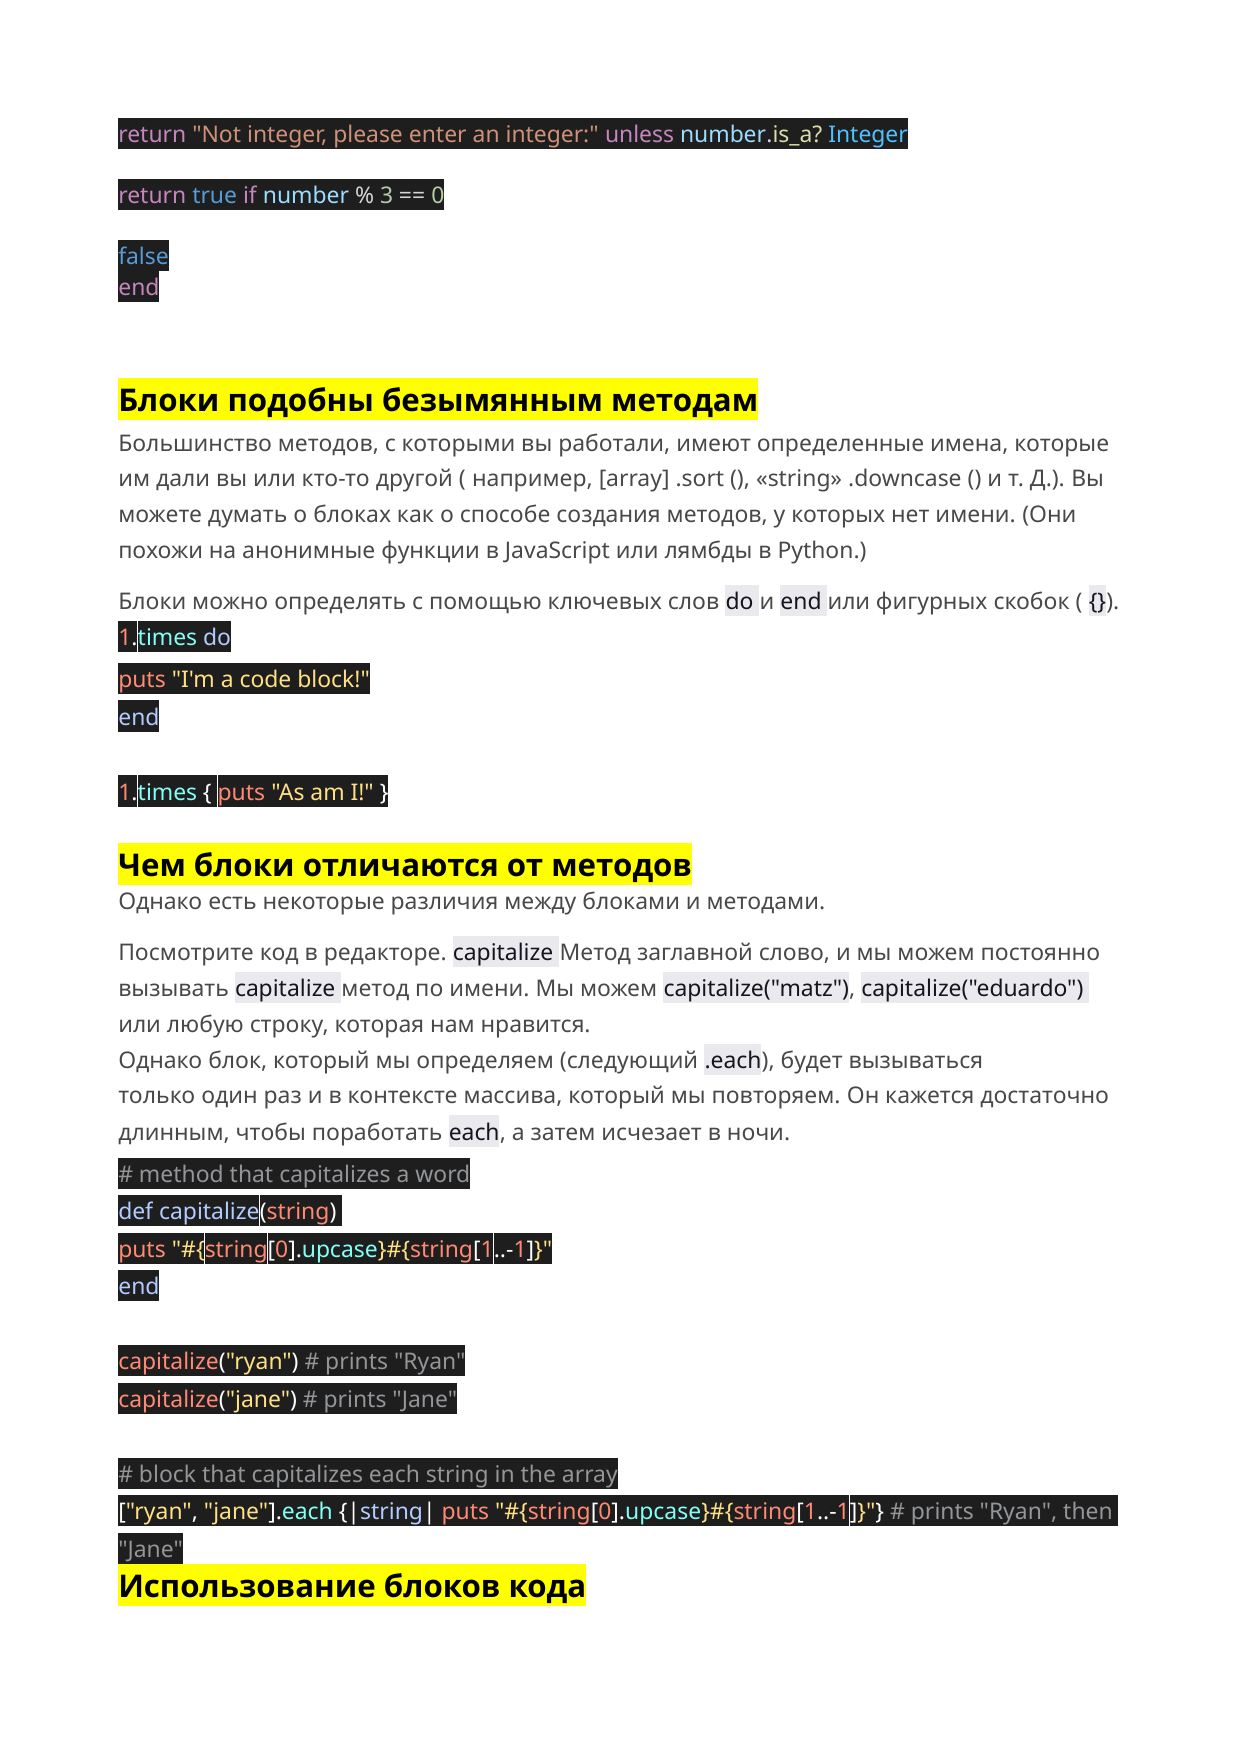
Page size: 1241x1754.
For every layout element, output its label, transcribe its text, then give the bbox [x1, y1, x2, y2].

text # block that capitalizes each string in the array [118, 1451, 1122, 1489]
text 1.times { puts "As am I!" } [118, 769, 1122, 807]
text Блоки можно определять с помощью ключевых слов do и end или фигурных скобок ( {}). [118, 585, 1122, 616]
text end [118, 694, 1122, 732]
text Чем блоки отличаются от методов [118, 843, 1122, 885]
text false [118, 240, 1122, 271]
text capitalize("jane") # prints "Jane" [118, 1376, 1122, 1414]
text ["ryan", "jane"].each {|string| puts "#{string[0].upcase}#{string[1..-1]}"} # prints "Ryan", then "Jane" [118, 1489, 1122, 1564]
text end [118, 1264, 1122, 1301]
text puts "#{string[0].upcase}#{string[1..-1]}" [118, 1226, 1122, 1264]
text capitalize("ryan") # prints "Ryan" [118, 1339, 1122, 1376]
text puts "I'm a code block!" [118, 657, 1122, 694]
text return "Not integer, please enter an integer:" unless number.is_a? Integer [118, 118, 1122, 149]
text end [118, 271, 1122, 302]
text def capitalize(string) [118, 1189, 1122, 1226]
text Использование блоков кода [118, 1564, 1122, 1606]
text Блоки подобны безымянным методам [118, 377, 1122, 420]
text Однако есть некоторые различия между блоками и методами. [118, 885, 1122, 916]
text # method that capitalizes a word [118, 1151, 1122, 1189]
text 1.times do [118, 621, 1122, 652]
text Посмотрите код в редакторе. capitalize Метод заглавной слово, и мы можем постоянно вызывать capitalize метод по имени. Мы можем capitalize("matz"), capitalize("eduardo") или любую строку, которая нам нравится. [118, 936, 1122, 1039]
text Большинство методов, с которыми вы работали, имеют определенные имена, которые им дали вы или кто-то другой ( например, [array] .sort (), «string» .downcase () и т. Д.). Вы можете думать о блоках как о способе создания методов, у которых нет имени. (Они похожи на анонимные функции в JavaScript или лямбды в Python.) [118, 426, 1122, 566]
text return true if number % 3 == 0 [118, 179, 1122, 210]
text Однако блок, который мы определяем (следующий .each), будет вызываться только один раз и в контексте массива, который мы повторяем. Он кажется достаточно длинным, чтобы поработать each, а затем исчезает в ночи. [118, 1043, 1122, 1147]
